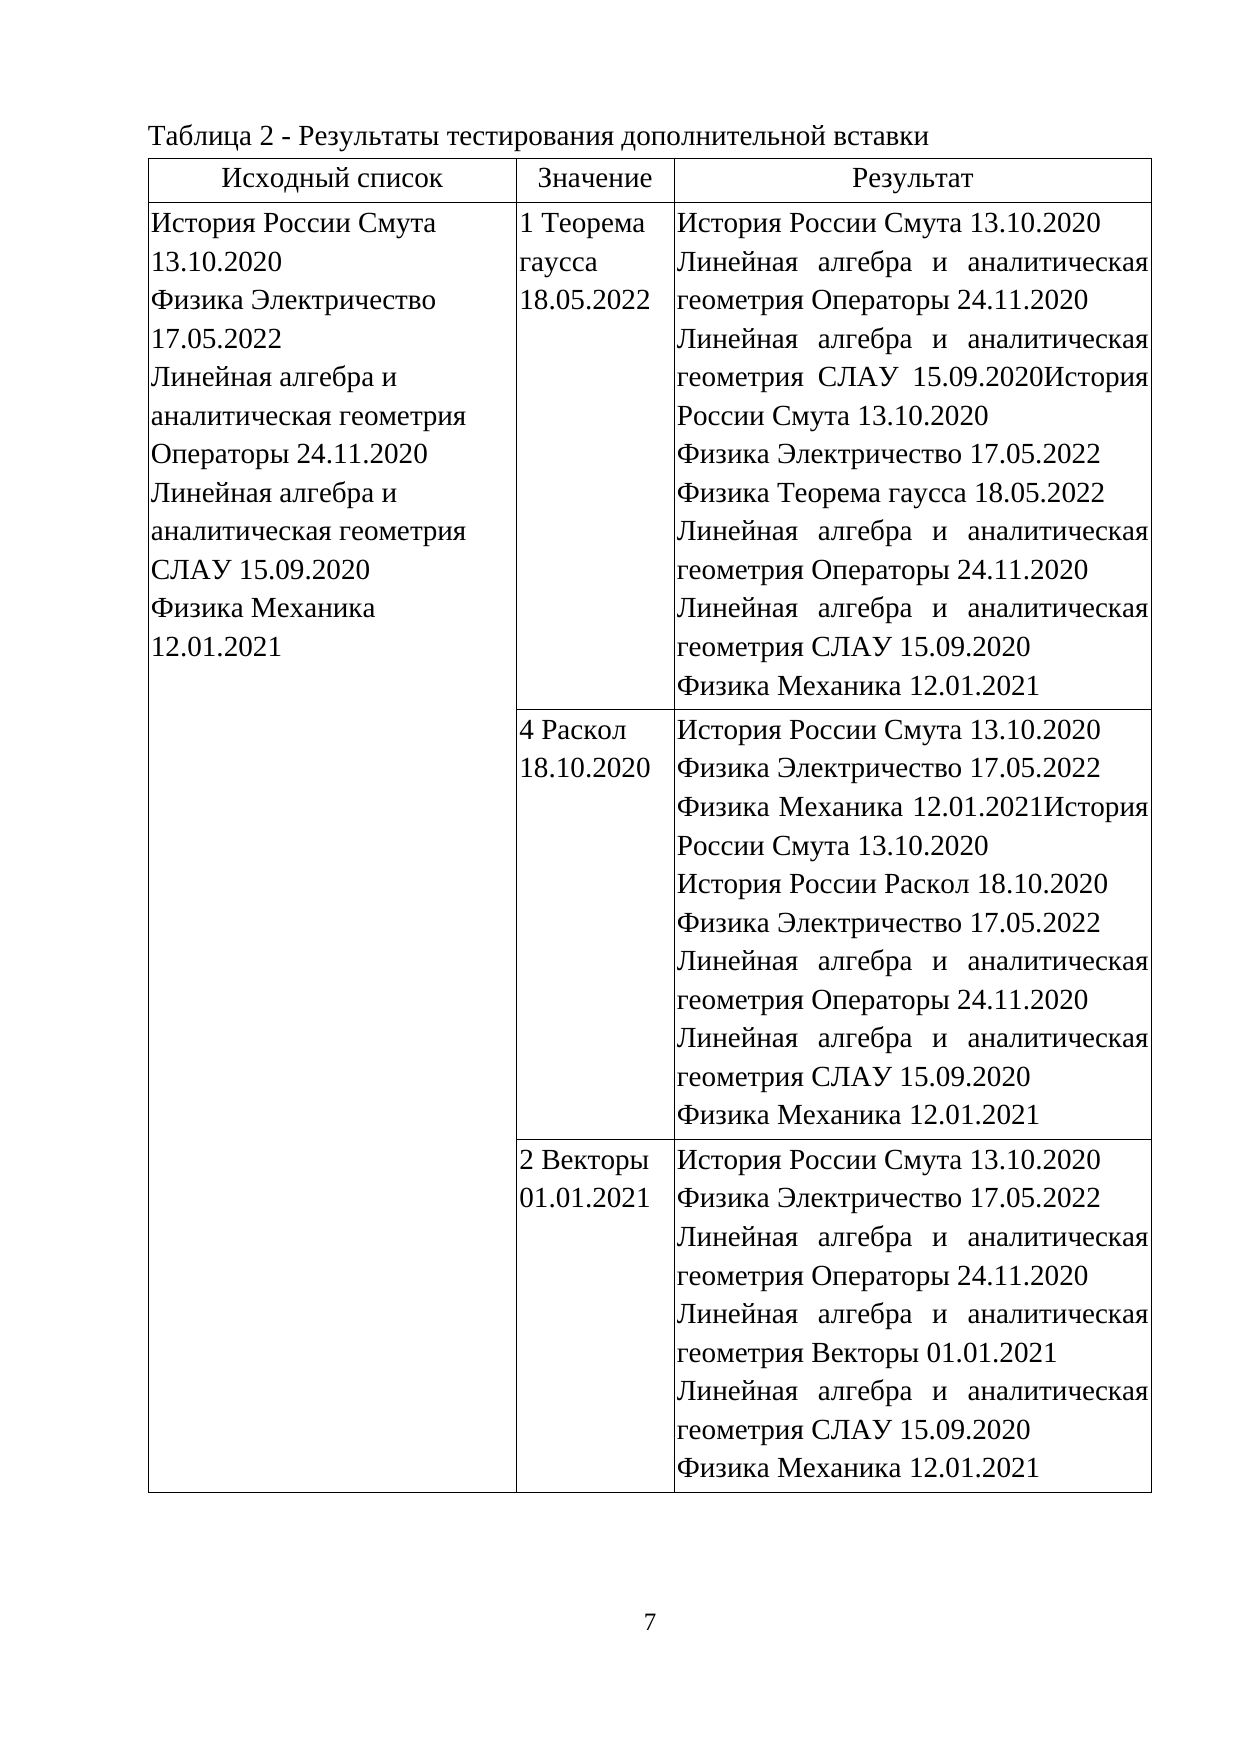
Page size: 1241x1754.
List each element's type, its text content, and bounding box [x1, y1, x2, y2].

table_cell История России Смута 13.10.2020 Физика Электричество 17.05.2022 Линейная алгебра и аналитическая геометрия Операторы 24.11.2020 Линейная алгебра и аналитическая геометрия Векторы 01.01.2021 Линейная алгебра и аналитическая геометрия СЛАУ 15.09.2020 Физика Механика 12.01.2021 [675, 1140, 1151, 1492]
table_cell История России Смута 13.10.2020 Физика Электричество 17.05.2022 Линейная алгебра и аналитическая геометрия Операторы 24.11.2020 Линейная алгебра и аналитическая геометрия СЛАУ 15.09.2020 Физика Механика 12.01.2021 [149, 203, 516, 1492]
table_cell 1 Теорема гаусса 18.05.2022 [517, 203, 674, 709]
table_cell История России Смута 13.10.2020 Физика Электричество 17.05.2022 Физика Механика 12.01.2021История России Смута 13.10.2020 История России Раскол 18.10.2020 Физика Электричество 17.05.2022 Линейная алгебра и аналитическая геометрия Операторы 24.11.2020 Линейная алгебра и аналитическая геометрия СЛАУ 15.09.2020 Физика Механика 12.01.2021 [675, 710, 1151, 1139]
table_cell 4 Раскол 18.10.2020 [517, 710, 674, 1139]
table_header Результат [675, 159, 1151, 202]
table_header Исходный список [149, 159, 516, 202]
text Таблица 2 - Результаты тестирования дополнительной вставки [148, 118, 1152, 152]
table_cell 2 Векторы 01.01.2021 [517, 1140, 674, 1492]
table_header Значение [517, 159, 674, 202]
table_cell История России Смута 13.10.2020 Линейная алгебра и аналитическая геометрия Операторы 24.11.2020 Линейная алгебра и аналитическая геометрия СЛАУ 15.09.2020История России Смута 13.10.2020 Физика Электричество 17.05.2022 Физика Теорема гаусса 18.05.2022 Линейная алгебра и аналитическая геометрия Операторы 24.11.2020 Линейная алгебра и аналитическая геометрия СЛАУ 15.09.2020 Физика Механика 12.01.2021 [675, 203, 1151, 709]
